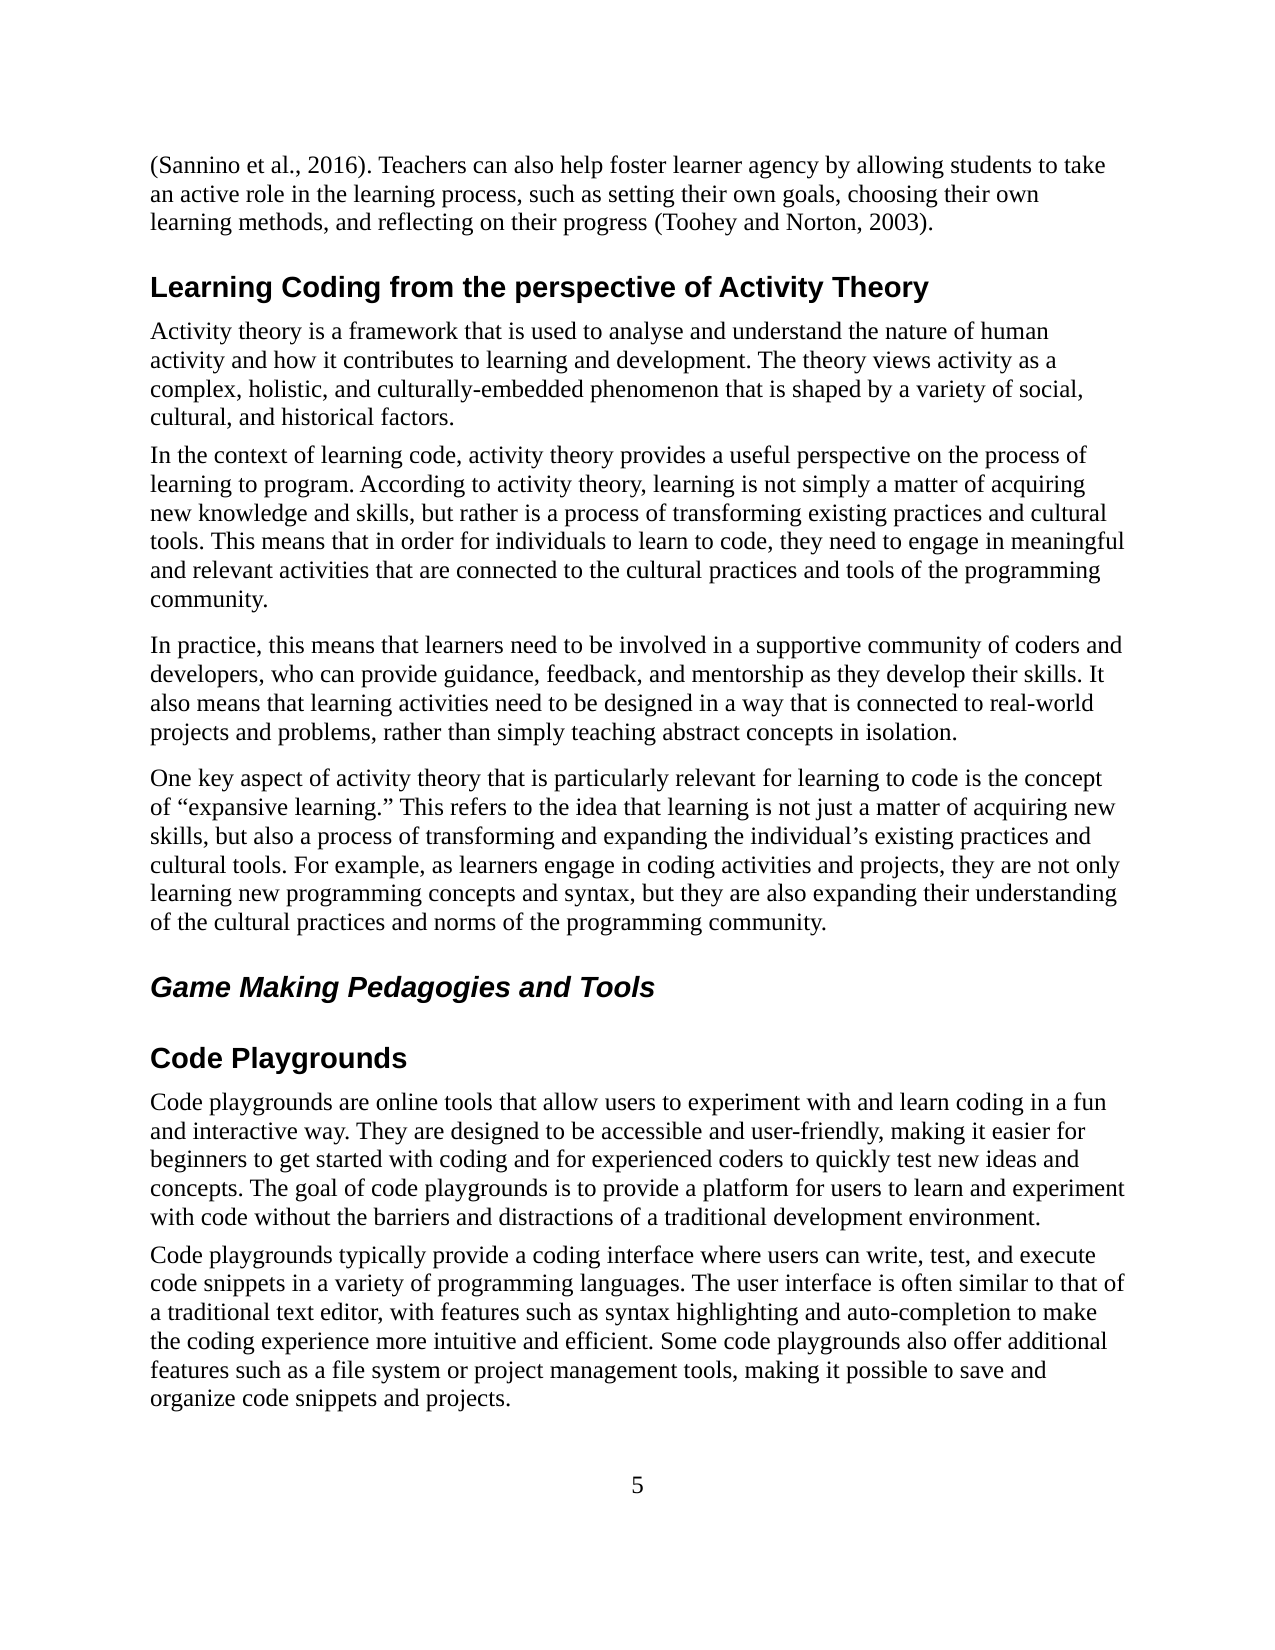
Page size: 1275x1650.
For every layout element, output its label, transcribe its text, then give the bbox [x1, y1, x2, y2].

text (Sannino et al., 2016). Teachers can also help foster learner agency by allowing students to take an active role in the learning process, such as setting their own goals, choosing their own learning methods, and reflecting on their progress (Toohey and Norton, 2003). [150, 150, 1125, 236]
text Code playgrounds are online tools that allow users to experiment with and learn coding in a fun and interactive way. They are designed to be accessible and user-friendly, making it easier for beginners to get started with coding and for experienced coders to quickly test new ideas and concepts. The goal of code playgrounds is to provide a platform for users to learn and experiment with code without the barriers and distractions of a traditional development environment. [150, 1087, 1125, 1231]
text Activity theory is a framework that is used to analyse and understand the nature of human activity and how it contributes to learning and development. The theory views activity as a complex, holistic, and culturally-embedded phenomenon that is shaped by a variety of social, cultural, and historical factors. [150, 316, 1125, 431]
subtitle Game Making Pedagogies and Tools [150, 970, 1125, 1003]
text One key aspect of activity theory that is particularly relevant for learning to code is the concept of “expansive learning.” This refers to the idea that learning is not just a matter of acquiring new skills, but also a process of transforming and expanding the individual’s existing practices and cultural tools. For example, as learners engage in coding activities and projects, they are not only learning new programming concepts and syntax, but they are also expanding their understanding of the cultural practices and norms of the programming community. [150, 763, 1125, 936]
subtitle Learning Coding from the perspective of Activity Theory [150, 270, 1125, 304]
text In practice, this means that learners need to be involved in a supportive community of coders and developers, who can provide guidance, feedback, and mentorship as they develop their skills. It also means that learning activities need to be designed in a way that is connected to real-world projects and problems, rather than simply teaching abstract concepts in isolation. [150, 631, 1125, 746]
subtitle Code Playgrounds [150, 1041, 1125, 1074]
text Code playgrounds typically provide a coding interface where users can write, test, and execute code snippets in a variety of programming languages. The user interface is often similar to that of a traditional text editor, with features such as syntax highlighting and auto-completion to make the coding experience more intuitive and efficient. Some code playgrounds also offer additional features such as a file system or project management tools, making it possible to save and organize code snippets and projects. [150, 1240, 1125, 1412]
text In the context of learning code, activity theory provides a useful perspective on the process of learning to program. According to activity theory, learning is not simply a matter of acquiring new knowledge and skills, but rather is a process of transforming existing practices and cultural tools. This means that in order for individuals to learn to code, they need to engage in meaningful and relevant activities that are connected to the cultural practices and tools of the programming community. [150, 440, 1125, 613]
